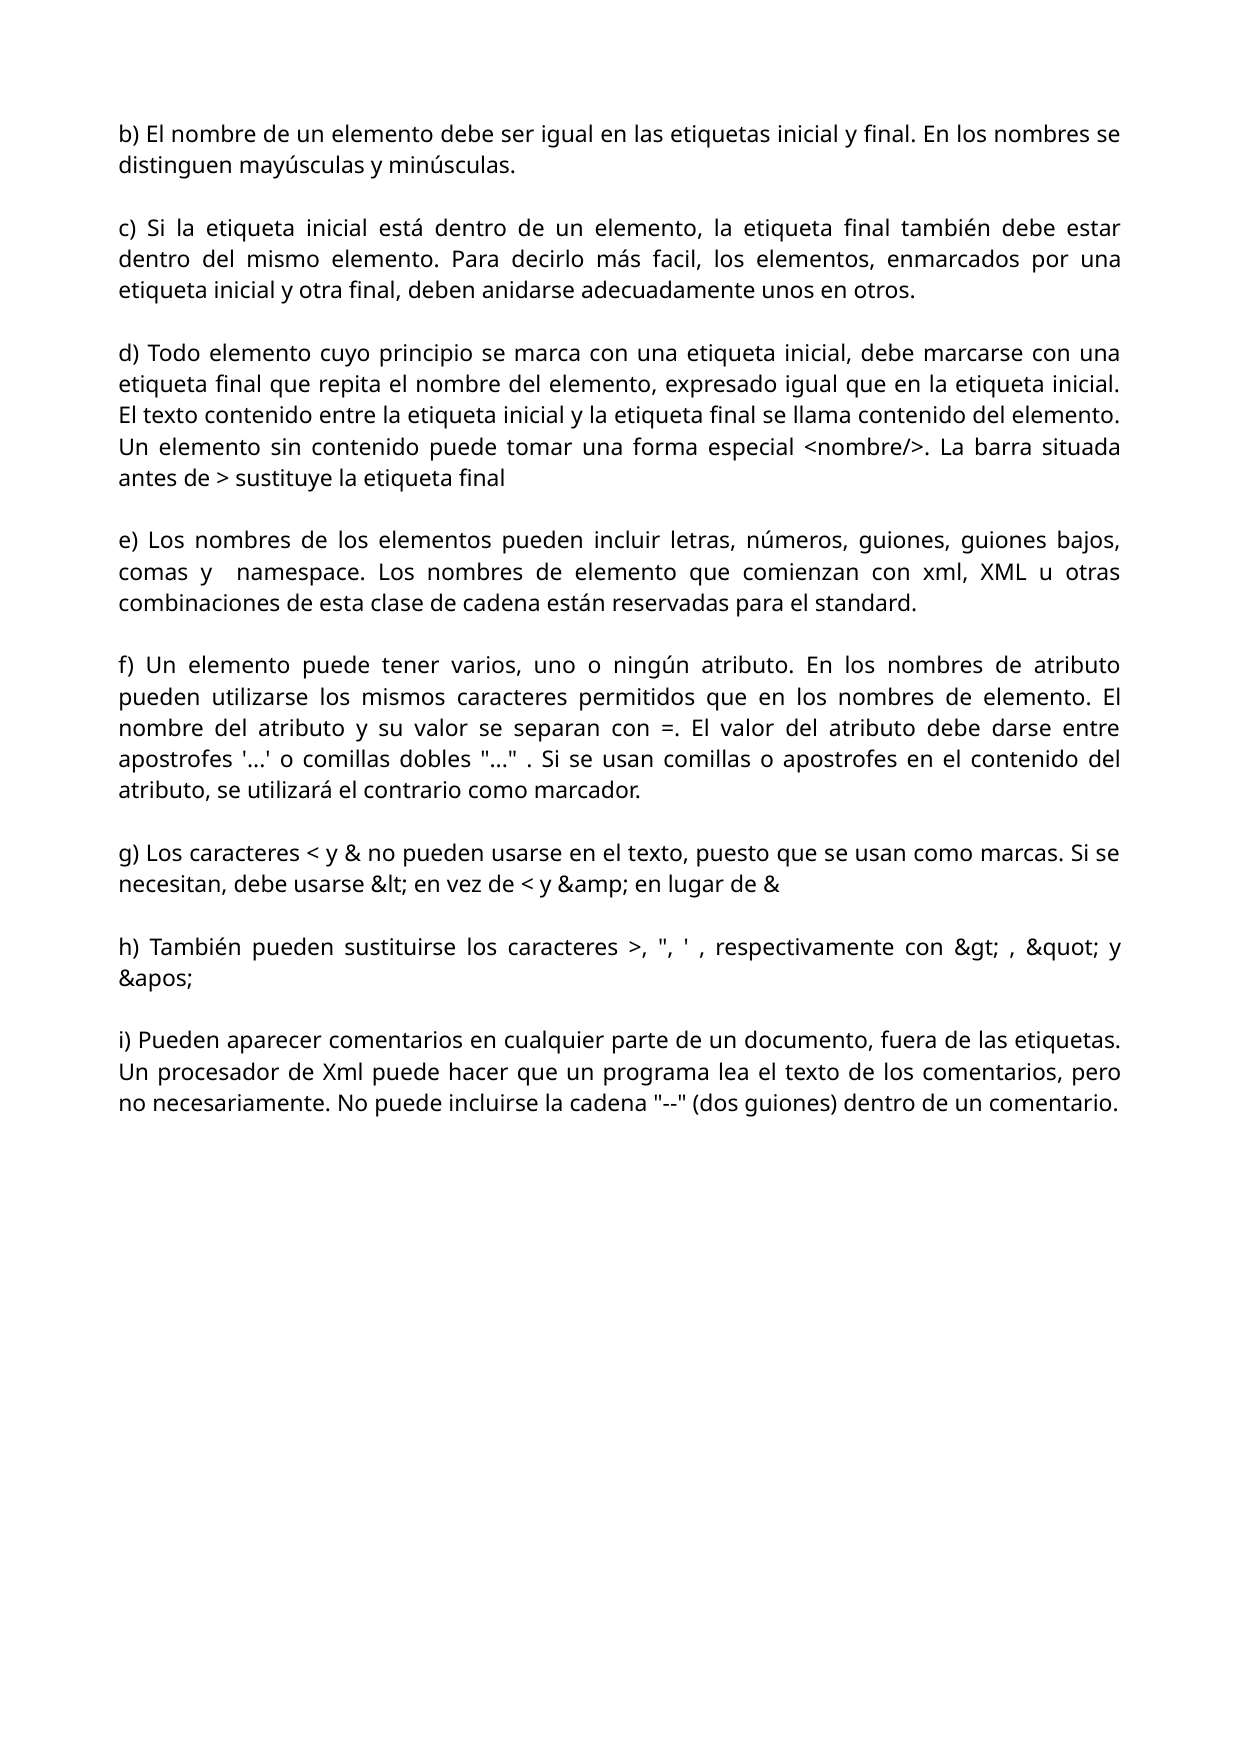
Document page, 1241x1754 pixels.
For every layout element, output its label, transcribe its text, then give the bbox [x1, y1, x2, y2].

text b) El nombre de un elemento debe ser igual en las etiquetas inicial y final. En los nombres se distinguen mayúsculas y minúsculas. [118, 118, 1122, 181]
text e) Los nombres de los elementos pueden incluir letras, números, guiones, guiones bajos, comas y namespace. Los nombres de elemento que comienzan con xml, XML u otras combinaciones de esta clase de cadena están reservadas para el standard. [118, 524, 1122, 618]
text d) Todo elemento cuyo principio se marca con una etiqueta inicial, debe marcarse con una etiqueta final que repita el nombre del elemento, expresado igual que en la etiqueta inicial. El texto contenido entre la etiqueta inicial y la etiqueta final se llama contenido del elemento. Un elemento sin contenido puede tomar una forma especial <nombre/>. La barra situada antes de > sustituye la etiqueta final [118, 337, 1122, 493]
text g) Los caracteres < y & no pueden usarse en el texto, puesto que se usan como marcas. Si se necesitan, debe usarse &lt; en vez de < y &amp; en lugar de & [118, 837, 1122, 899]
text i) Pueden aparecer comentarios en cualquier parte de un documento, fuera de las etiquetas. Un procesador de Xml puede hacer que un programa lea el texto de los comentarios, pero no necesariamente. No puede incluirse la cadena "--" (dos guiones) dentro de un comentario. [118, 1024, 1122, 1118]
text h) También pueden sustituirse los caracteres >, ", ' , respectivamente con &gt; , &quot; y &apos; [118, 931, 1122, 993]
text f) Un elemento puede tener varios, uno o ningún atributo. En los nombres de atributo pueden utilizarse los mismos caracteres permitidos que en los nombres de elemento. El nombre del atributo y su valor se separan con =. El valor del atributo debe darse entre apostrofes '...' o comillas dobles "..." . Si se usan comillas o apostrofes en el contenido del atributo, se utilizará el contrario como marcador. [118, 649, 1122, 806]
text c) Si la etiqueta inicial está dentro de un elemento, la etiqueta final también debe estar dentro del mismo elemento. Para decirlo más facil, los elementos, enmarcados por una etiqueta inicial y otra final, deben anidarse adecuadamente unos en otros. [118, 212, 1122, 306]
